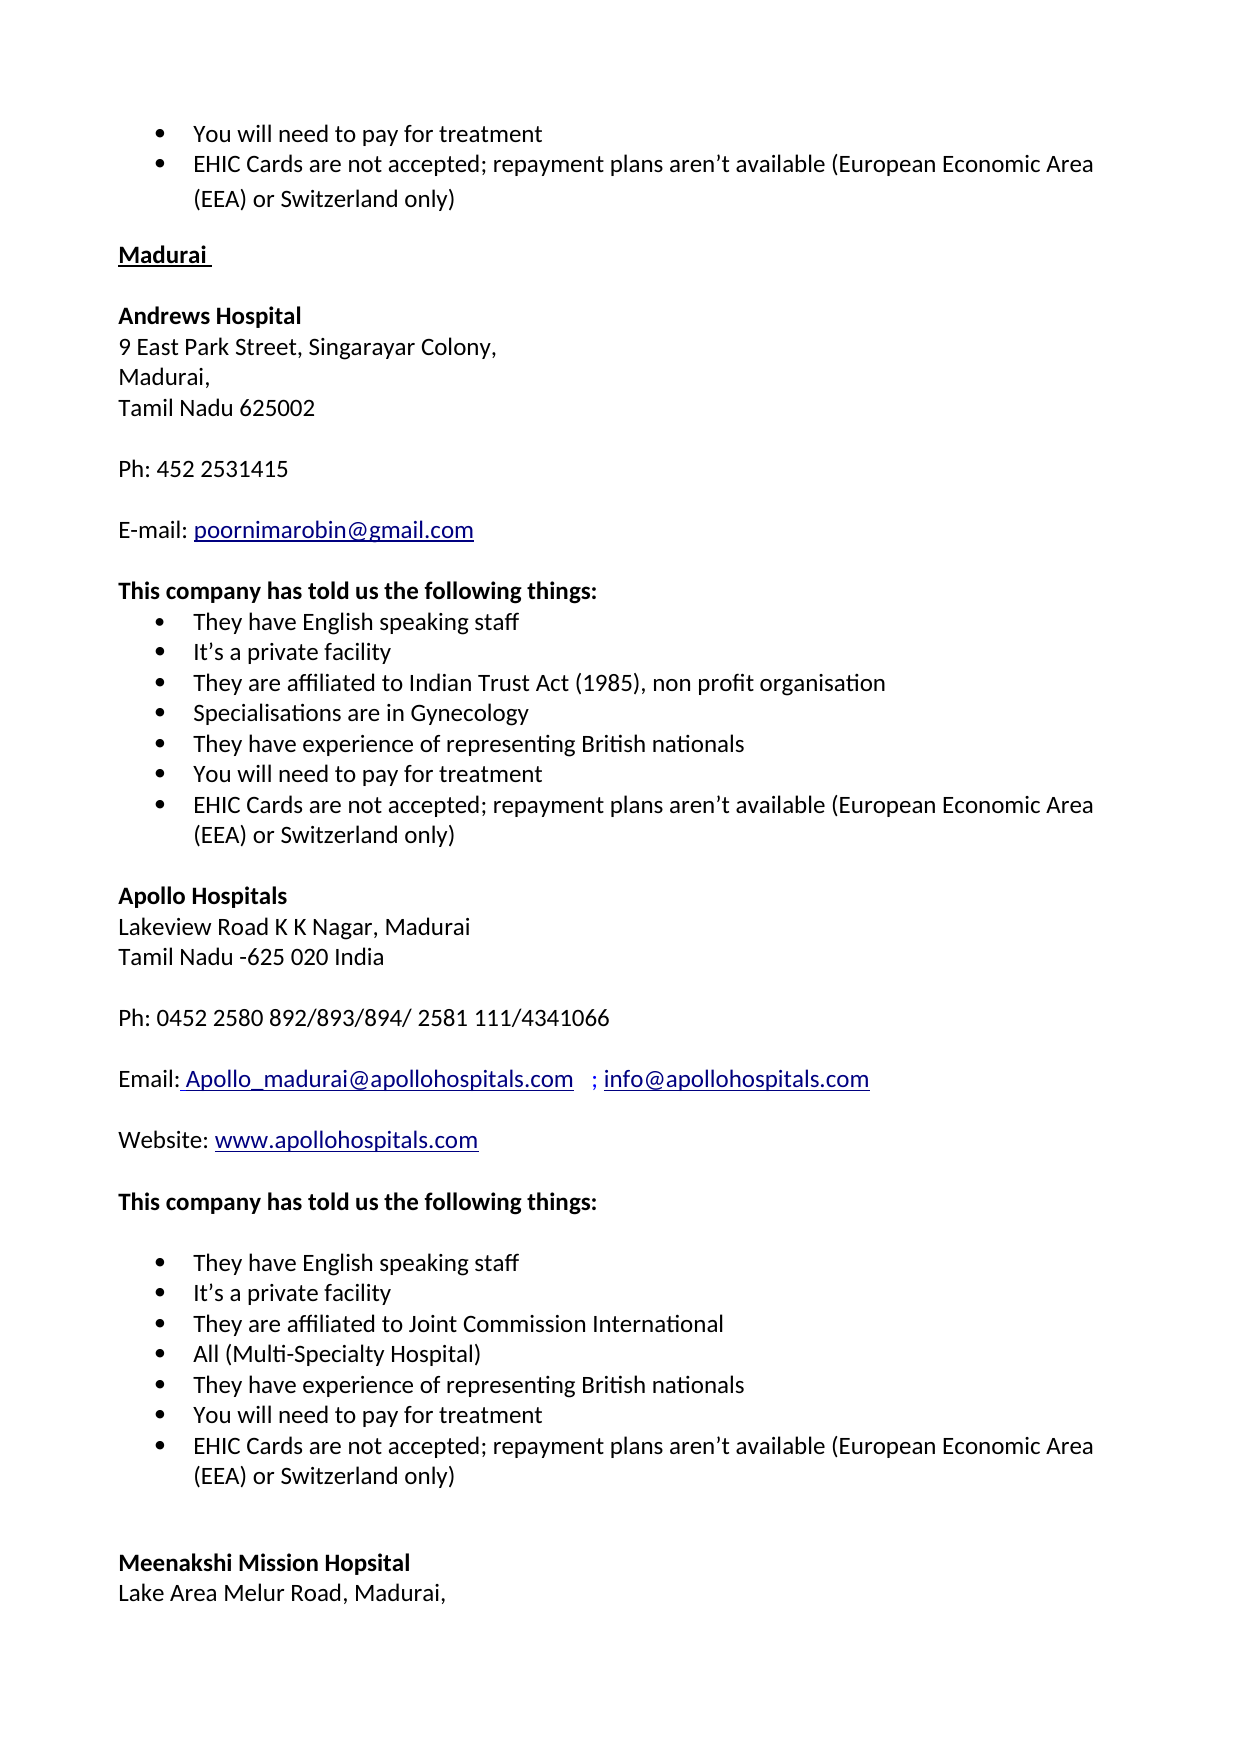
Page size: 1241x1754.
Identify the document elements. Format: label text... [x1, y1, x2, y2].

list They have experience of representing British nationals [156, 1369, 1122, 1399]
text Andrews Hospital [118, 301, 1122, 331]
text Tamil Nadu -625 020 India [118, 941, 1122, 972]
text Lakeview Road K K Nagar, Madurai [118, 911, 1122, 941]
list They have English speaking staff [156, 1247, 1122, 1277]
text Website: www.apollohospitals.com [118, 1124, 1122, 1155]
list It’s a private facility [156, 636, 1122, 667]
text 9 East Park Street, Singarayar Colony, [118, 331, 1122, 362]
text Lake Area Melur Road, Madurai, [118, 1577, 1122, 1608]
text Email: Apollo_madurai@apollohospitals.com ; info@apollohospitals.com [118, 1063, 1122, 1094]
list You will need to pay for treatment [156, 758, 1122, 789]
list They have experience of representing British nationals [156, 728, 1122, 758]
list It’s a private facility [156, 1277, 1122, 1308]
text Tamil Nadu 625002 [118, 392, 1122, 423]
text Madurai [118, 239, 1122, 270]
list You will need to pay for treatment [156, 118, 1122, 149]
text Ph: 452 2531415 [118, 453, 1122, 484]
list EHIC Cards are not accepted; repayment plans aren’t available (European Economic Area (EEA) or Switzerland only) [156, 789, 1122, 850]
text Ph: 0452 2580 892/893/894/ 2581 111/4341066 [118, 1002, 1122, 1033]
text This company has told us the following things: [118, 575, 1122, 606]
text Meenakshi Mission Hopsital [118, 1547, 1122, 1577]
list They are affiliated to Joint Commission International [156, 1308, 1122, 1338]
text Apollo Hospitals [118, 880, 1122, 911]
list You will need to pay for treatment [156, 1399, 1122, 1430]
list Specialisations are in Gynecology [156, 697, 1122, 728]
text Madurai, [118, 362, 1122, 392]
text E-mail: poornimarobin@gmail.com [118, 514, 1122, 545]
list They are affiliated to Indian Trust Act (1985), non profit organisation [156, 667, 1122, 697]
text This company has told us the following things: [118, 1186, 1122, 1216]
list EHIC Cards are not accepted; repayment plans aren’t available (European Economic Area (EEA) or Switzerland only) [156, 149, 1122, 214]
list EHIC Cards are not accepted; repayment plans aren’t available (European Economic Area (EEA) or Switzerland only) [156, 1430, 1122, 1491]
list They have English speaking staff [156, 606, 1122, 636]
list All (Multi-Specialty Hospital) [156, 1338, 1122, 1369]
